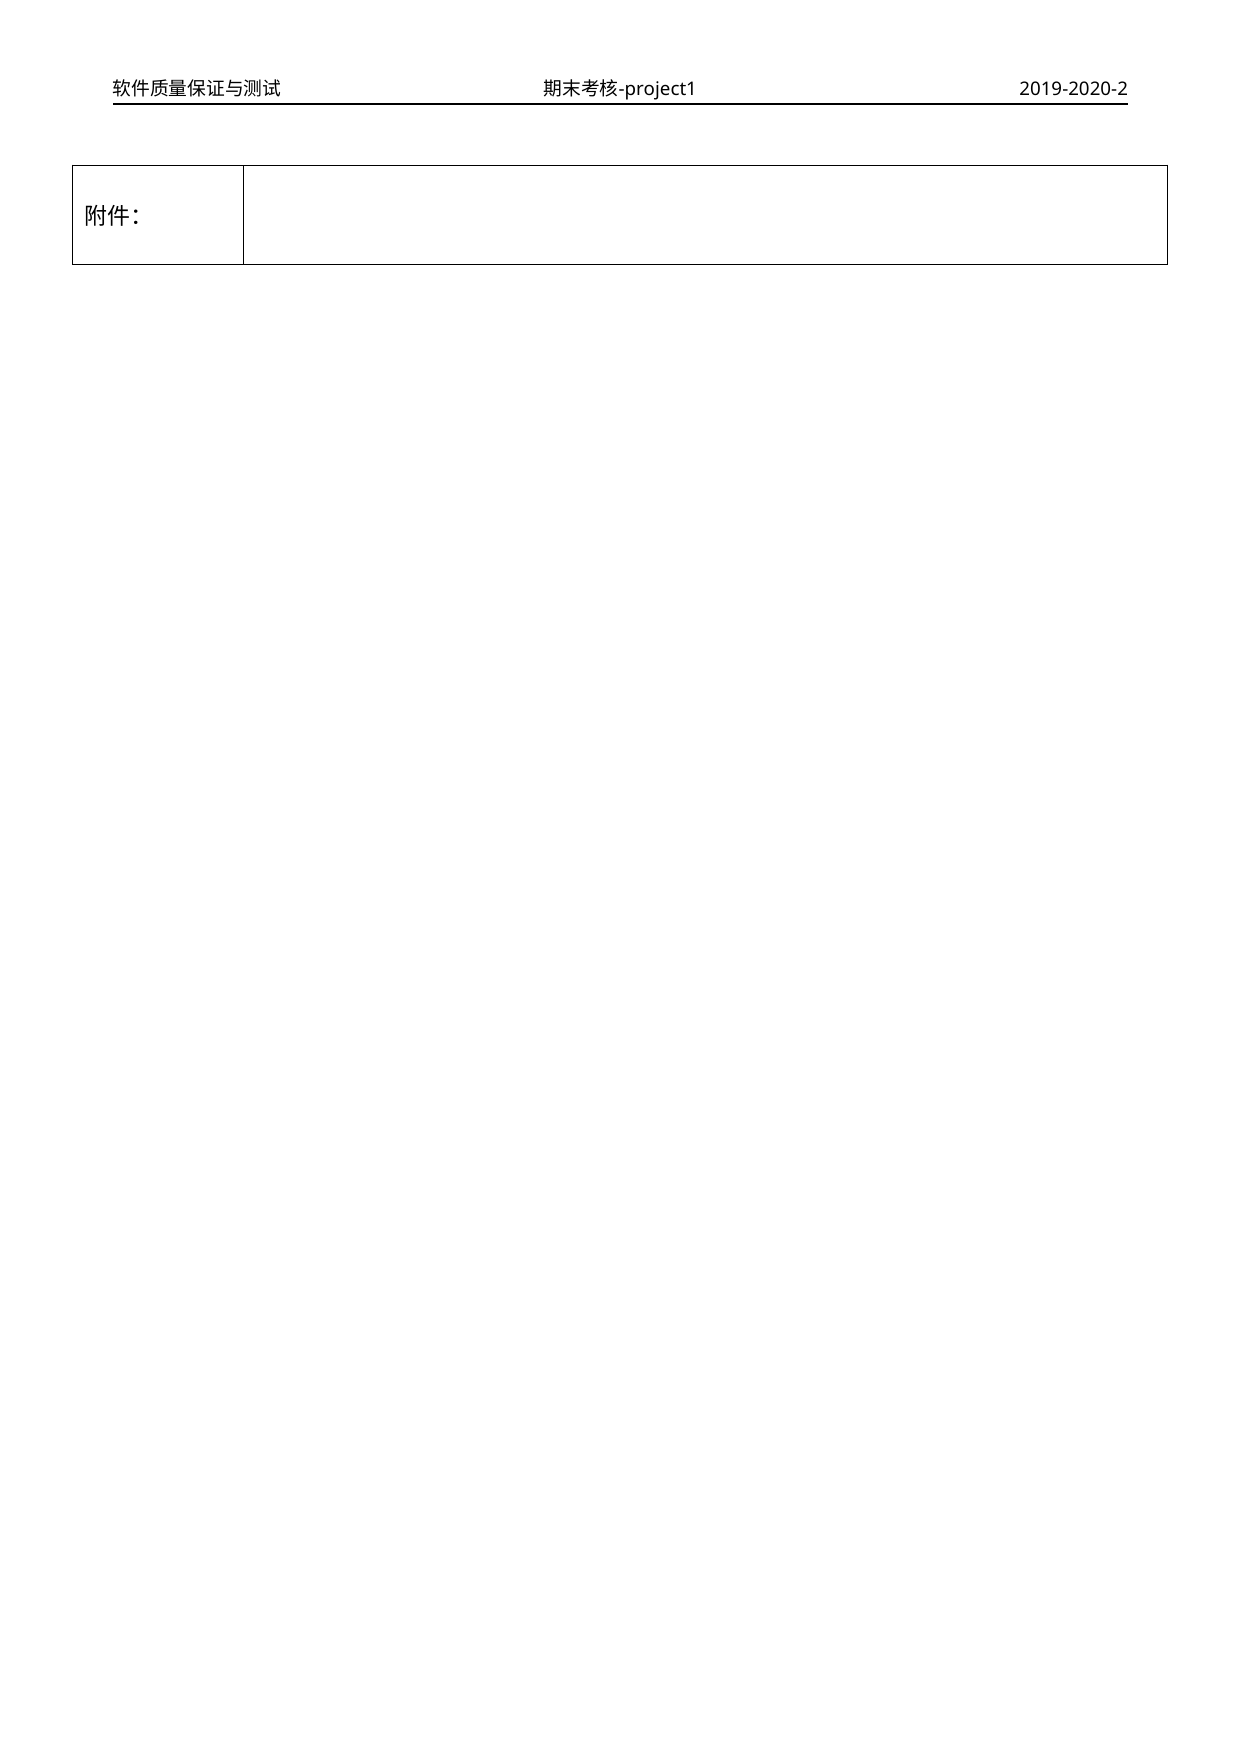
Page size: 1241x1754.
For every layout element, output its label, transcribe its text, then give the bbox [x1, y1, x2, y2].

table_cell 附件： [73, 166, 243, 264]
table_cell [244, 166, 1167, 264]
